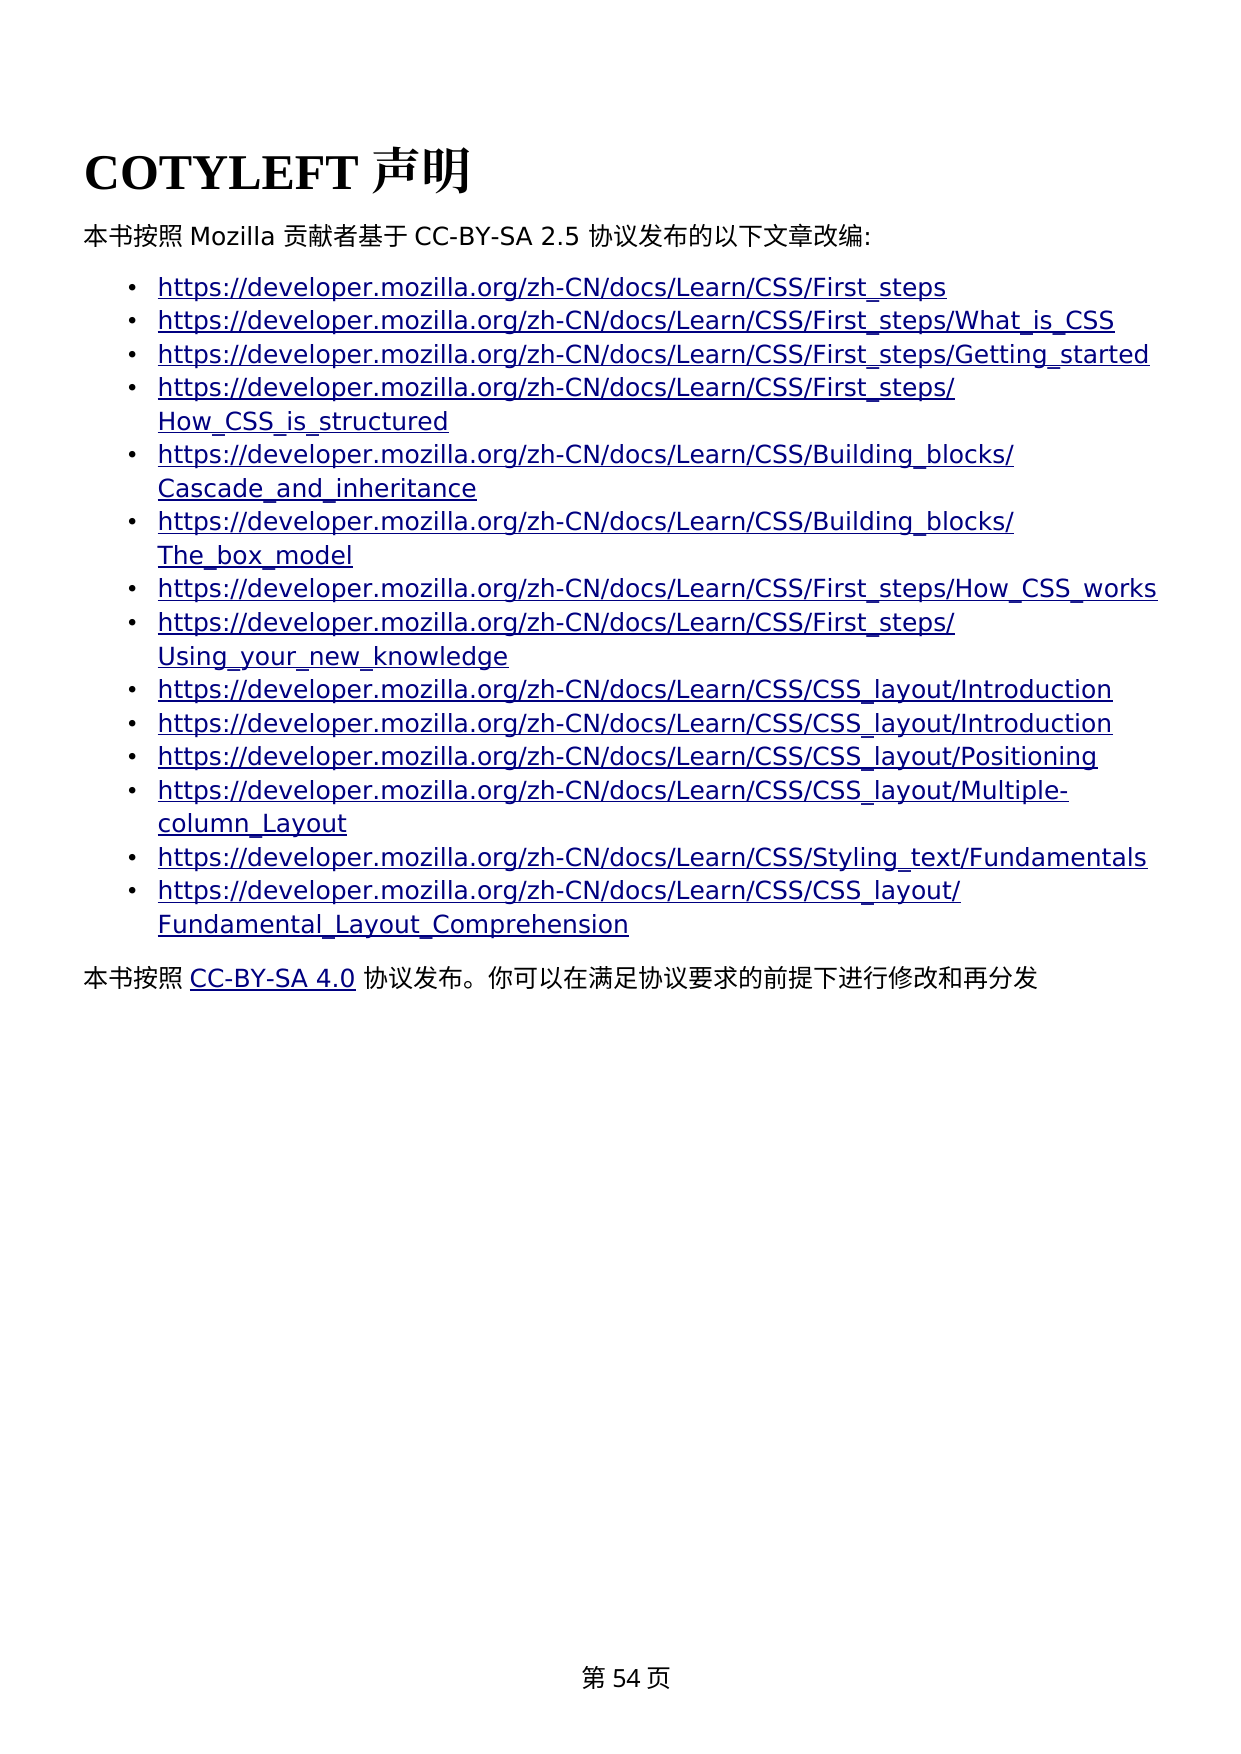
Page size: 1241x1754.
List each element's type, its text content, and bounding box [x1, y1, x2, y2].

list https://developer.mozilla.org/zh-CN/docs/Learn/CSS/First_steps/Getting_started [128, 340, 1169, 369]
list https://developer.mozilla.org/zh-CN/docs/Learn/CSS/CSS_layout/Introduction [128, 709, 1169, 738]
list https://developer.mozilla.org/zh-CN/docs/Learn/CSS/First_steps/How_CSS_is_structured [128, 373, 1169, 436]
list https://developer.mozilla.org/zh-CN/docs/Learn/CSS/Styling_text/Fundamentals [128, 843, 1169, 872]
text 本书按照 Mozilla 贡献者基于 CC-BY-SA 2.5 协议发布的以下文章改编: [84, 217, 1169, 253]
list https://developer.mozilla.org/zh-CN/docs/Learn/CSS/CSS_layout/Positioning [128, 742, 1169, 772]
list https://developer.mozilla.org/zh-CN/docs/Learn/CSS/CSS_layout/Fundamental_Layout_Comprehension [128, 877, 1169, 939]
list https://developer.mozilla.org/zh-CN/docs/Learn/CSS/Building_blocks/The_box_model [128, 508, 1169, 570]
list https://developer.mozilla.org/zh-CN/docs/Learn/CSS/First_steps/How_CSS_works [128, 575, 1169, 604]
list https://developer.mozilla.org/zh-CN/docs/Learn/CSS/Building_blocks/Cascade_and_inheritance [128, 441, 1169, 503]
list https://developer.mozilla.org/zh-CN/docs/Learn/CSS/First_steps/Using_your_new_knowledge [128, 608, 1169, 671]
list https://developer.mozilla.org/zh-CN/docs/Learn/CSS/First_steps/What_is_CSS [128, 306, 1169, 336]
subtitle COTYLEFT 声明 [84, 132, 1169, 204]
list https://developer.mozilla.org/zh-CN/docs/Learn/CSS/First_steps [128, 273, 1169, 302]
list https://developer.mozilla.org/zh-CN/docs/Learn/CSS/CSS_layout/Introduction [128, 675, 1169, 704]
list https://developer.mozilla.org/zh-CN/docs/Learn/CSS/CSS_layout/Multiple-column_Layout [128, 776, 1169, 839]
text 本书按照 CC-BY-SA 4.0 协议发布。你可以在满足协议要求的前提下进行修改和再分发 [84, 958, 1169, 994]
